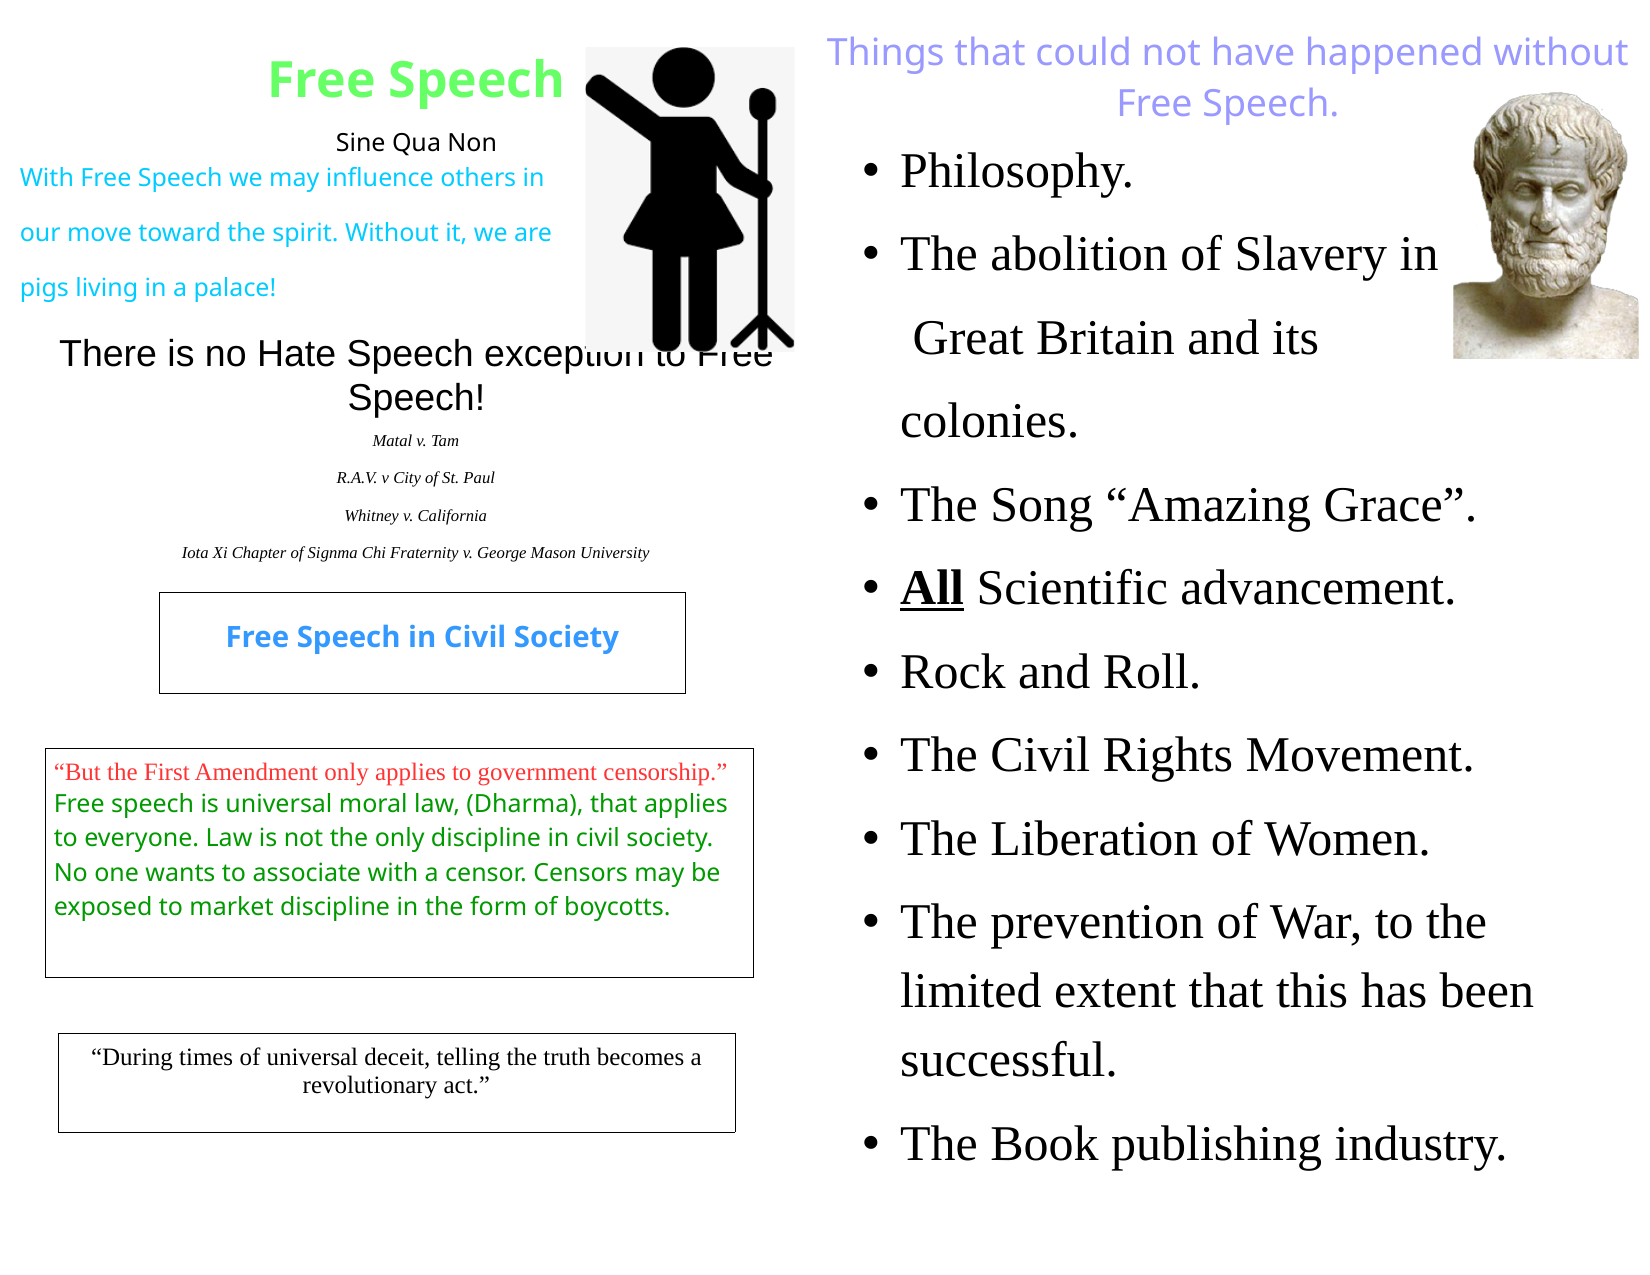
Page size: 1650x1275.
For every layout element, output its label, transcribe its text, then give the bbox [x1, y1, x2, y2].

text Iota Xi Chapter of Signma Chi Fraternity v. George Mason University [19, 543, 825, 562]
picture [1453, 84, 1639, 359]
list The Civil Rights Movement. [862, 725, 1631, 783]
list All Scientific advancement. [862, 558, 1631, 616]
text Matal v. Tam [19, 430, 825, 449]
text Free speech is universal moral law, (Dharma), that applies to everyone. Law is not the only discipline in civil society. No one wants to associate with a censor. Censors may be exposed to market discipline in the form of boycotts. [53, 786, 744, 922]
text “But the First Amendment only applies to government censorship.” [53, 757, 744, 786]
text [795, 159, 825, 193]
text Sine Qua Non [19, 125, 585, 159]
text R.A.V. v City of St. Paul [19, 468, 825, 487]
list The Liberation of Women. [862, 809, 1631, 866]
list The prevention of War, to the limited extent that this has been successful. [862, 892, 1631, 1088]
list The Song “Amazing Grace”. [862, 474, 1631, 532]
list The Book publishing industry. [862, 1114, 1631, 1171]
text “During times of universal deceit, telling the truth becomes a revolutionary act.” [66, 1042, 726, 1099]
text [795, 125, 825, 159]
title Free Speech [19, 44, 825, 113]
subtitle There is no Hate Speech exception to Free Speech! [19, 332, 825, 418]
subtitle Free Speech in Civil Society [168, 616, 677, 656]
text our move toward the spirit. Without it, we are [19, 214, 585, 249]
picture [585, 47, 795, 352]
list Rock and Roll. [862, 642, 1631, 699]
text [795, 214, 825, 249]
list The abolition of Slavery in [862, 224, 1453, 281]
subtitle Things that could not have happened without Free Speech. [825, 26, 1631, 128]
list colonies. [862, 391, 1631, 448]
text [795, 270, 825, 304]
text Whitney v. California [19, 505, 825, 524]
text pigs living in a palace! [19, 270, 585, 304]
list Philosophy. [862, 140, 1453, 198]
text With Free Speech we may influence others in [19, 159, 585, 193]
list Great Britain and its [862, 307, 1631, 365]
